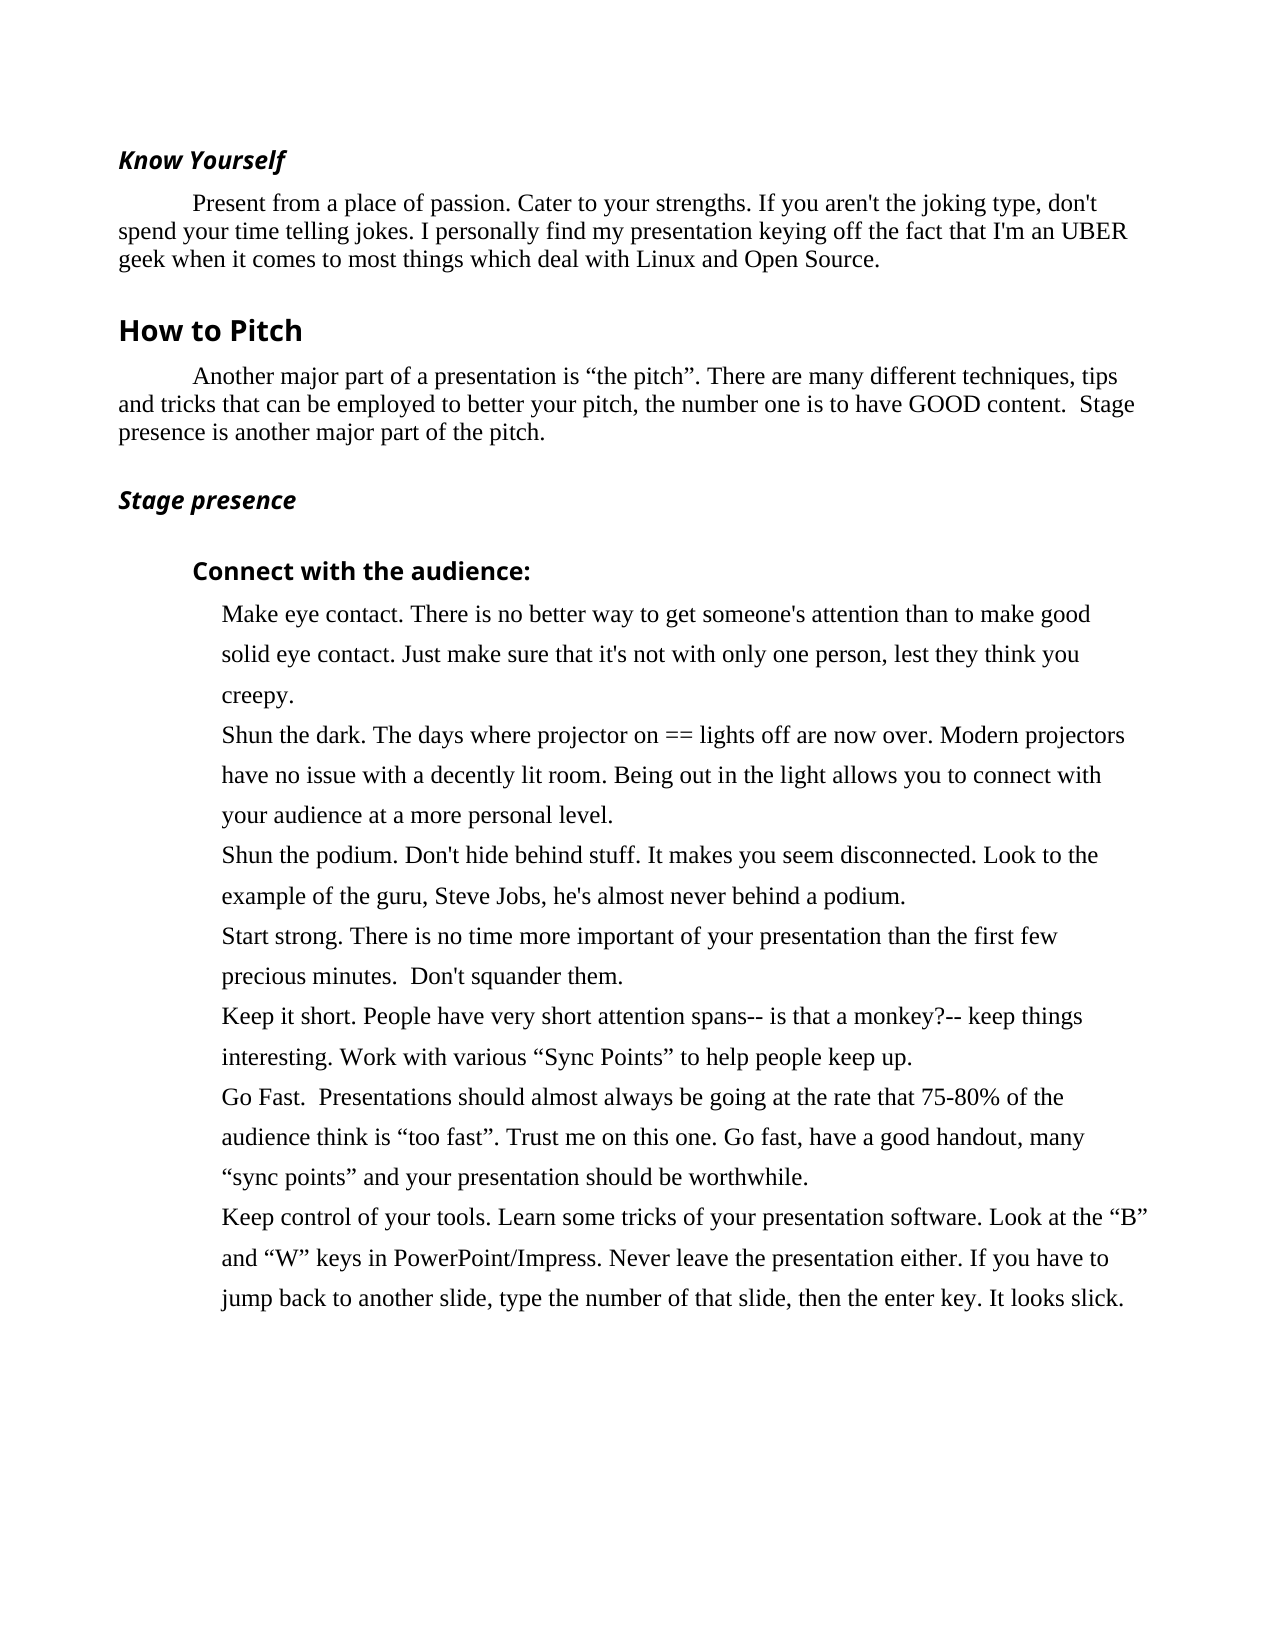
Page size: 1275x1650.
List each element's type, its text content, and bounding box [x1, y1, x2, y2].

text “sync points” and your presentation should be worthwhile. [148, 1163, 1157, 1191]
text Shun the dark. The days where projector on == lights off are now over. Modern projectors [148, 721, 1157, 749]
text your audience at a more personal level. [148, 801, 1157, 829]
subtitle Stage presence [118, 483, 1157, 517]
text Present from a place of passion. Cater to your strengths. If you aren't the joking type, don't spend your time telling jokes. I personally find my presentation keying off the fact that I'm an UBER geek when it comes to most things which deal with Linux and Open Source. [118, 189, 1157, 272]
text jump back to another slide, type the number of that slide, then the enter key. It looks slick. [148, 1284, 1157, 1312]
subtitle Connect with the audience: [118, 554, 1157, 588]
text creepy. [148, 681, 1157, 708]
text have no issue with a decently lit room. Being out in the light allows you to connect with [148, 761, 1157, 789]
text Shun the podium. Don't hide behind stuff. It makes you seem disconnected. Look to the [148, 842, 1157, 869]
text Keep control of your tools. Learn some tricks of your presentation software. Look at the “B” [148, 1203, 1157, 1231]
text Another major part of a presentation is “the pitch”. There are many different techniques, tips and tricks that can be employed to better your pitch, the number one is to have GOOD content. Stage presence is another major part of the pitch. [118, 362, 1157, 445]
text Make eye contact. There is no better way to get someone's attention than to make good [148, 600, 1157, 628]
text Go Fast. Presentations should almost always be going at the rate that 75-80% of the [148, 1083, 1157, 1111]
text and “W” keys in PowerPoint/Impress. Never leave the presentation either. If you have to [148, 1244, 1157, 1271]
subtitle Know Yourself [118, 143, 1157, 177]
text audience think is “too fast”. Trust me on this one. Go fast, have a good handout, many [148, 1123, 1157, 1151]
text precious minutes. Don't squander them. [148, 962, 1157, 990]
text Start strong. There is no time more important of your presentation than the first few [148, 922, 1157, 950]
subtitle How to Pitch [118, 310, 1157, 350]
text solid eye contact. Just make sure that it's not with only one person, lest they think you [148, 641, 1157, 668]
text interesting. Work with various “Sync Points” to help people keep up. [148, 1043, 1157, 1070]
text example of the guru, Steve Jobs, he's almost never behind a podium. [148, 882, 1157, 909]
text Keep it short. People have very short attention spans-- is that a monkey?-- keep things [148, 1002, 1157, 1030]
